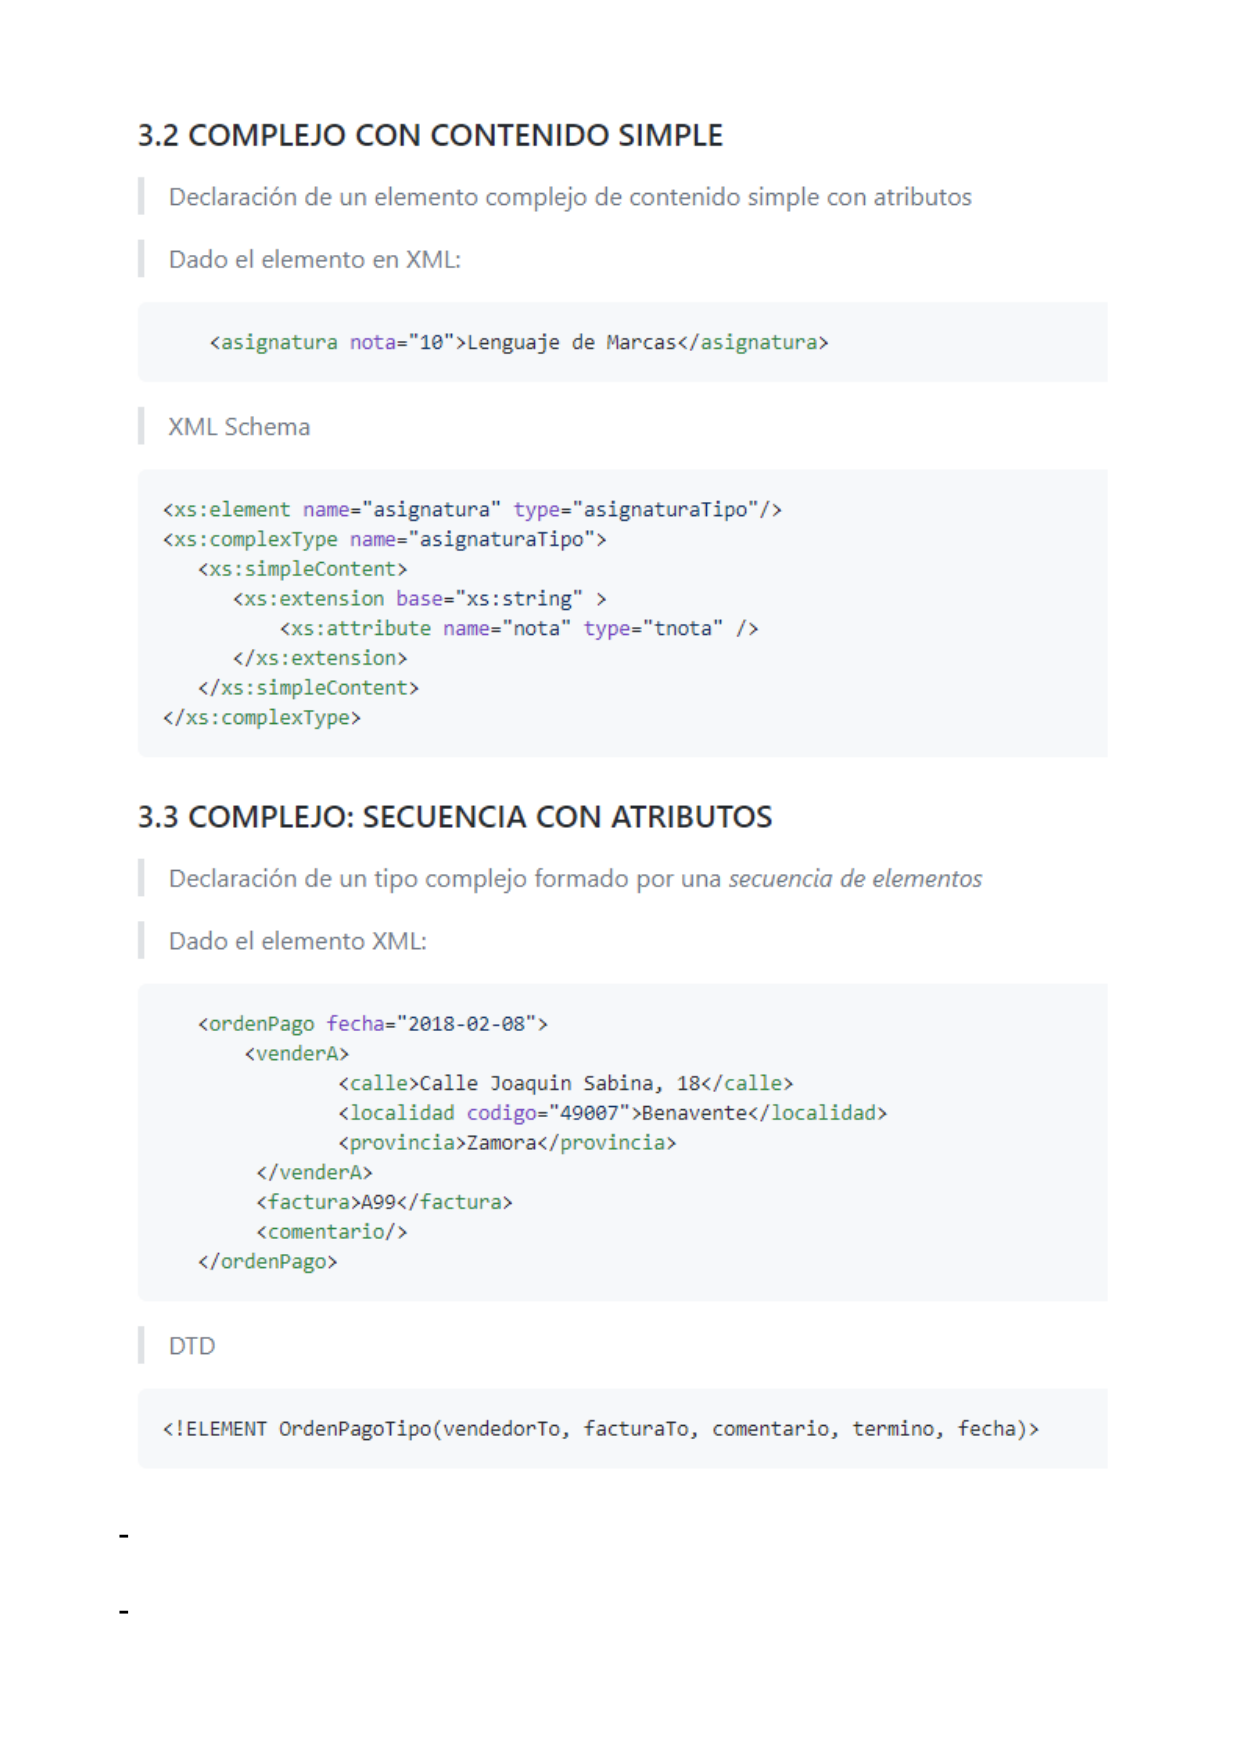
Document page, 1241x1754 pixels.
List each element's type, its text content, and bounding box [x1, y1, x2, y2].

text - [118, 1513, 1122, 1551]
text - [118, 1589, 1122, 1628]
picture [132, 118, 1108, 1475]
